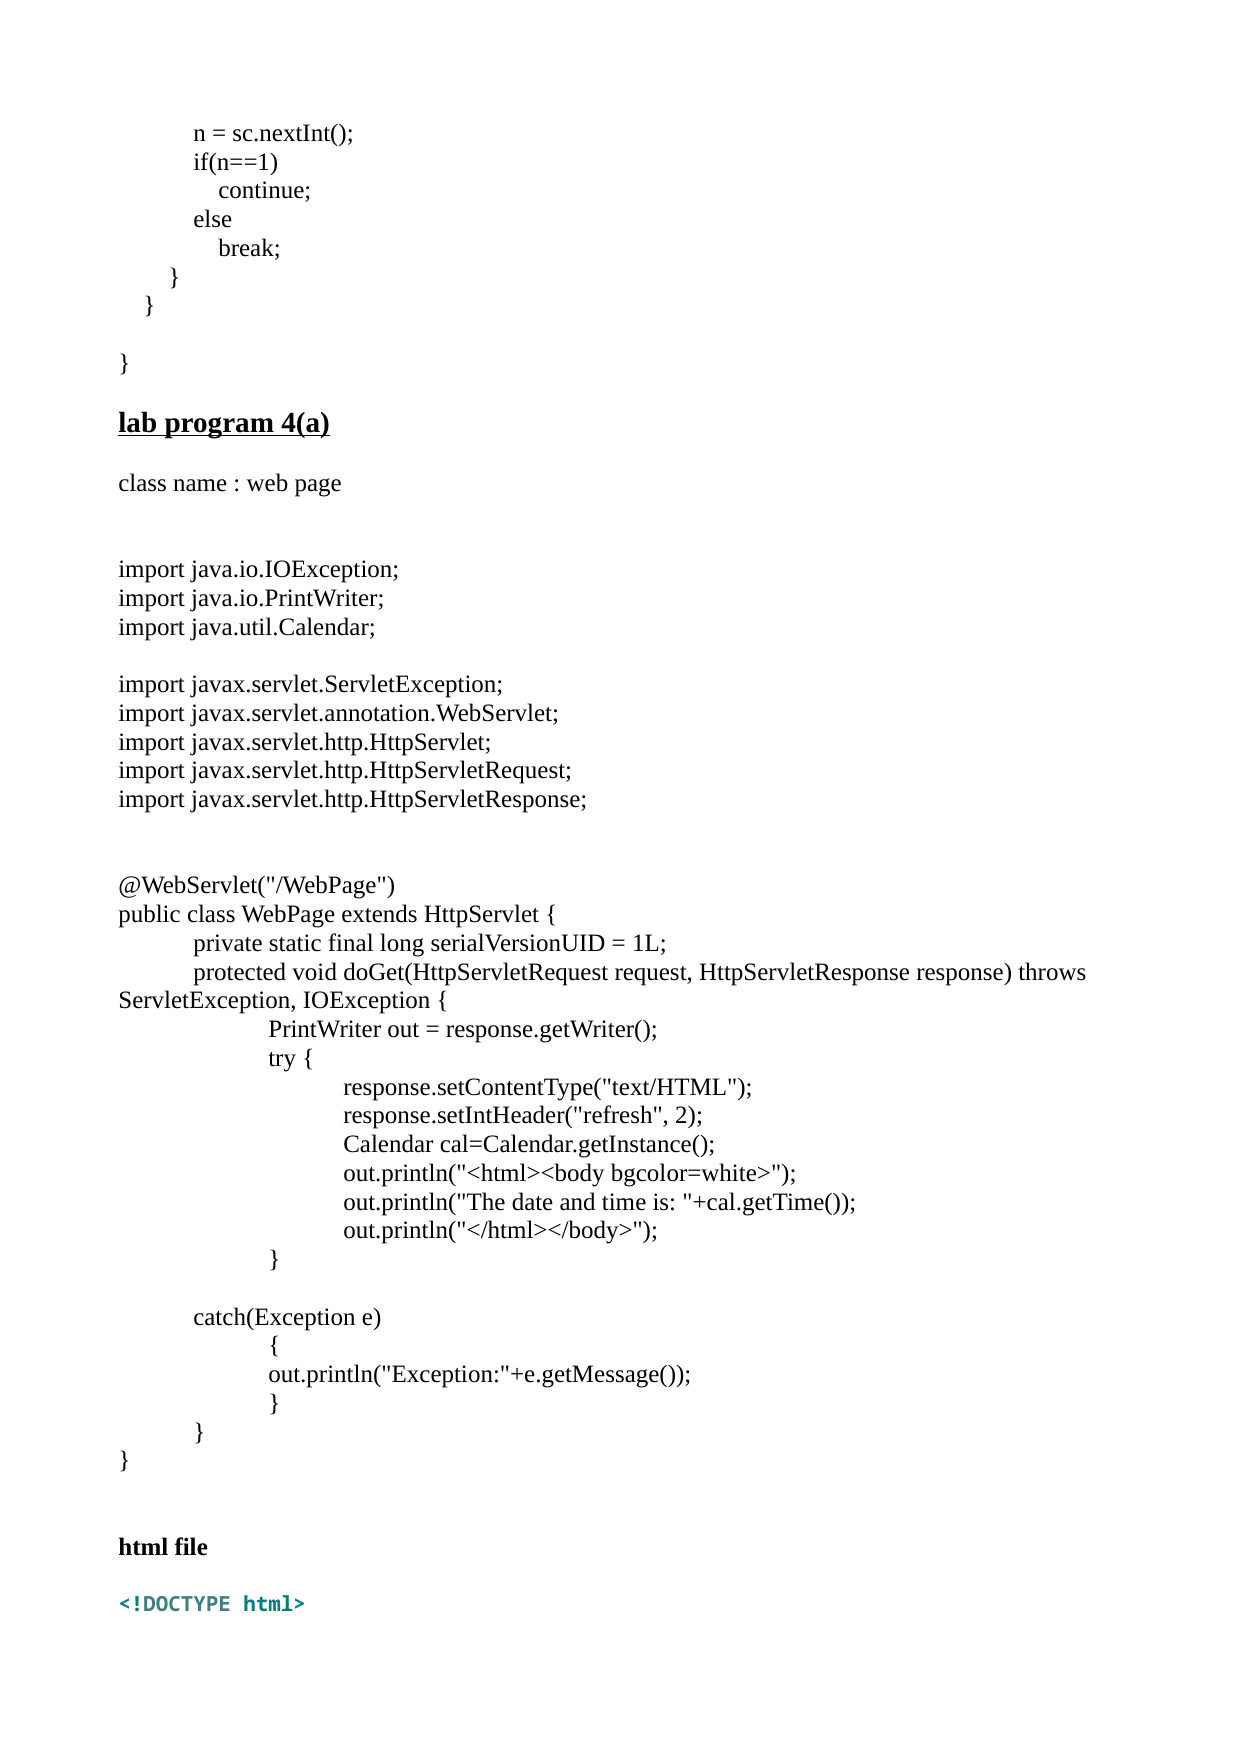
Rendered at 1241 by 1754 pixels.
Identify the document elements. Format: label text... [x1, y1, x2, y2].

text out.println("Exception:"+e.getMessage()); [118, 1359, 1122, 1388]
text n = sc.nextInt(); [118, 118, 1122, 147]
text else [118, 204, 1122, 233]
text } [118, 1244, 1122, 1273]
text import javax.servlet.http.HttpServletRequest; [118, 755, 1122, 784]
text <!DOCTYPE html> [118, 1589, 1122, 1618]
text protected void doGet(HttpServletRequest request, HttpServletResponse response) throws ServletException, IOException { [118, 957, 1122, 1014]
text catch(Exception e) [118, 1302, 1122, 1330]
text lab program 4(a) [118, 406, 1122, 439]
text @WebServlet("/WebPage") [118, 870, 1122, 899]
text out.println("The date and time is: "+cal.getTime()); [118, 1187, 1122, 1215]
text out.println("<html><body bgcolor=white>"); [118, 1158, 1122, 1187]
text break; [118, 233, 1122, 262]
text PrintWriter out = response.getWriter(); [118, 1014, 1122, 1043]
text public class WebPage extends HttpServlet { [118, 899, 1122, 928]
text import java.util.Calendar; [118, 612, 1122, 640]
text if(n==1) [118, 147, 1122, 176]
text response.setIntHeader("refresh", 2); [118, 1100, 1122, 1129]
text continue; [118, 176, 1122, 204]
text import javax.servlet.http.HttpServletResponse; [118, 784, 1122, 813]
text out.println("</html></body>"); [118, 1215, 1122, 1244]
text response.setContentType("text/HTML"); [118, 1072, 1122, 1100]
text import javax.servlet.ServletException; [118, 669, 1122, 698]
text } [118, 1388, 1122, 1417]
text class name : web page [118, 468, 1122, 497]
text } [118, 1417, 1122, 1445]
text } [118, 1445, 1122, 1474]
text Calendar cal=Calendar.getInstance(); [118, 1129, 1122, 1158]
text import javax.servlet.http.HttpServlet; [118, 727, 1122, 755]
text } [118, 291, 1122, 319]
text } [118, 348, 1122, 377]
text import java.io.IOException; [118, 554, 1122, 583]
text import javax.servlet.annotation.WebServlet; [118, 698, 1122, 727]
text } [118, 262, 1122, 291]
text try { [118, 1043, 1122, 1072]
text html file [118, 1532, 1122, 1560]
text import java.io.PrintWriter; [118, 583, 1122, 612]
text { [118, 1330, 1122, 1359]
text private static final long serialVersionUID = 1L; [118, 928, 1122, 957]
